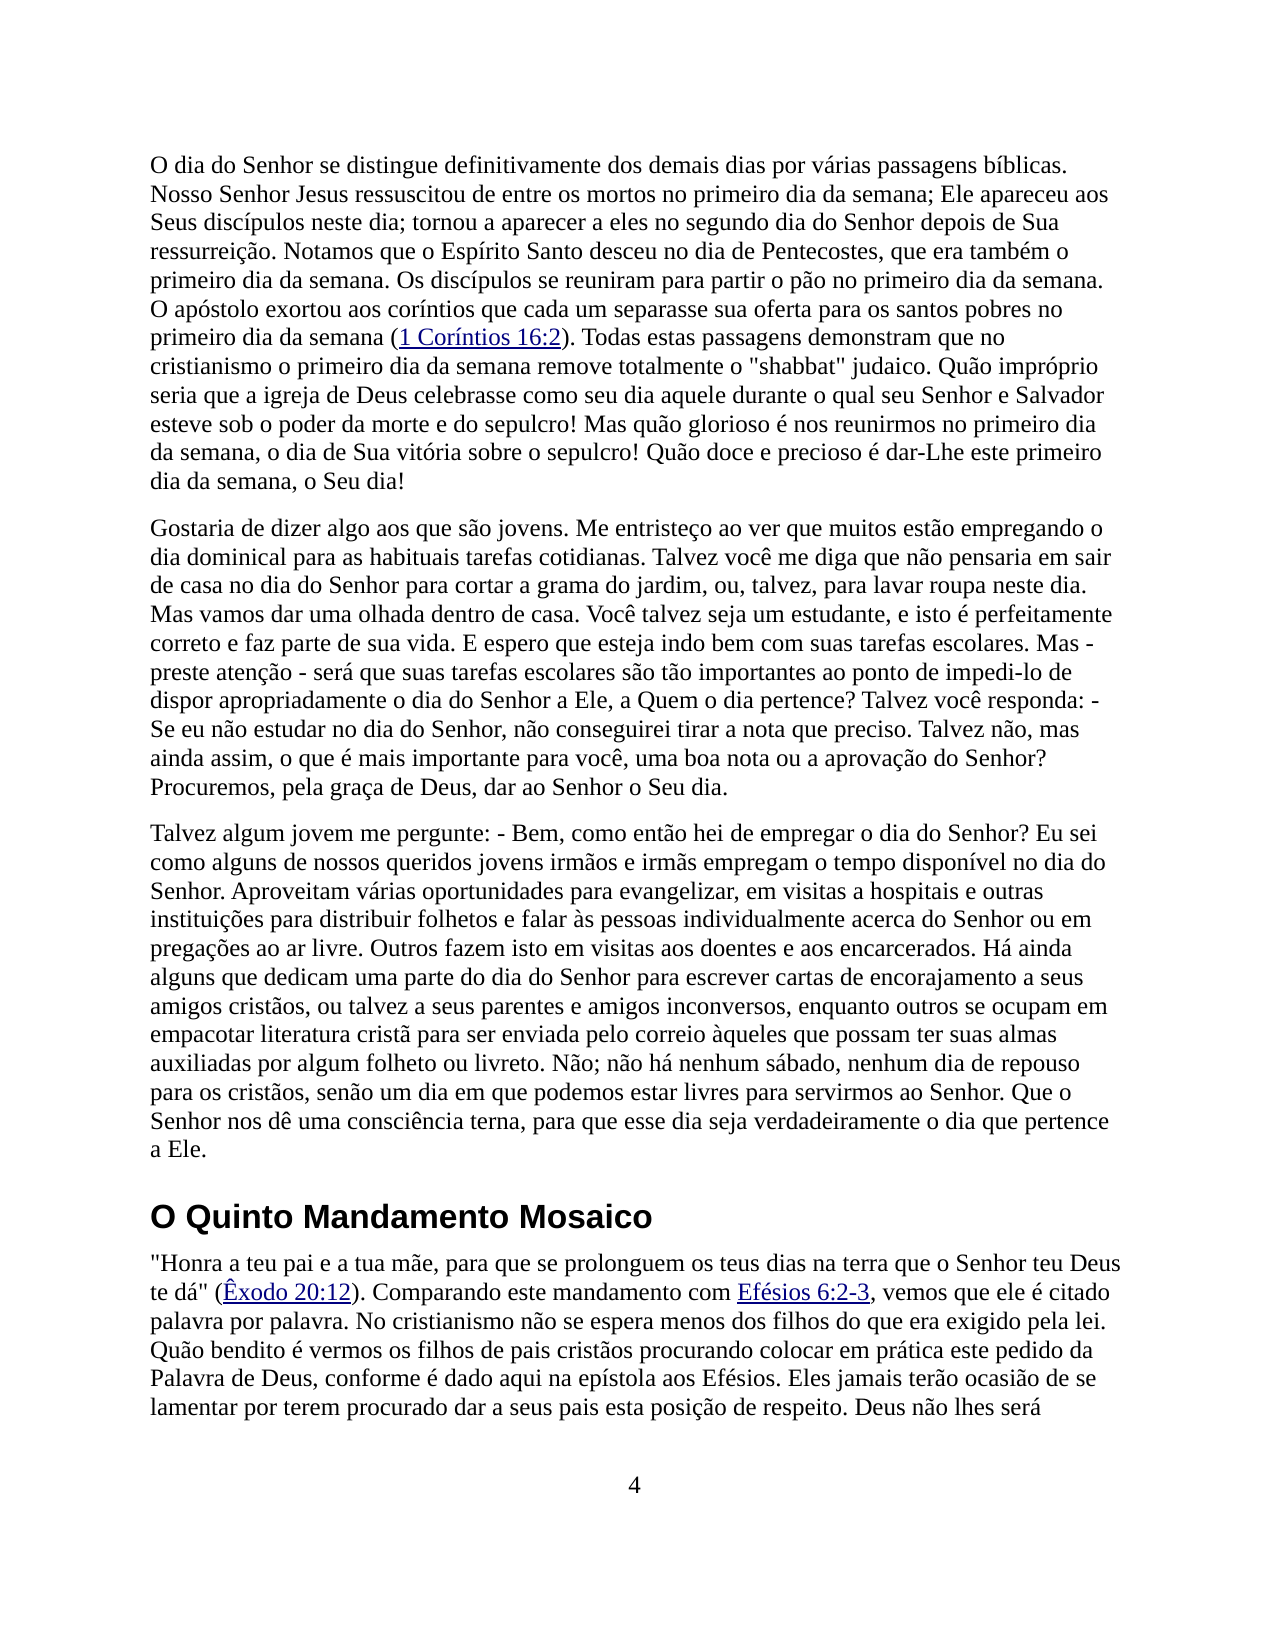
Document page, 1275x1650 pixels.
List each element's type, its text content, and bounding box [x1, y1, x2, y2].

text O dia do Senhor se distingue definitivamente dos demais dias por várias passagens bíblicas. Nosso Senhor Jesus ressuscitou de entre os mortos no primeiro dia da semana; Ele apareceu aos Seus discípulos neste dia; tornou a aparecer a eles no segundo dia do Senhor depois de Sua ressurreição. Notamos que o Espírito Santo desceu no dia de Pentecostes, que era também o primeiro dia da semana. Os discípulos se reuniram para partir o pão no primeiro dia da semana. O apóstolo exortou aos coríntios que cada um separasse sua oferta para os santos pobres no primeiro dia da semana (1 Coríntios 16:2). Todas estas passagens demonstram que no cristianismo o primeiro dia da semana remove totalmente o "shabbat" judaico. Quão impróprio seria que a igreja de Deus celebrasse como seu dia aquele durante o qual seu Senhor e Salvador esteve sob o poder da morte e do sepulcro! Mas quão glorioso é nos reunirmos no primeiro dia da semana, o dia de Sua vitória sobre o sepulcro! Quão doce e precioso é dar-Lhe este primeiro dia da semana, o Seu dia! [150, 150, 1125, 495]
text Talvez algum jovem me pergunte: - Bem, como então hei de empregar o dia do Senhor? Eu sei como alguns de nossos queridos jovens irmãos e irmãs empregam o tempo disponível no dia do Senhor. Aproveitam várias oportunidades para evangelizar, em visitas a hospitais e outras instituições para distribuir folhetos e falar às pessoas individualmente acerca do Senhor ou em pregações ao ar livre. Outros fazem isto em visitas aos doentes e aos encarcerados. Há ainda alguns que dedicam uma parte do dia do Senhor para escrever cartas de encorajamento a seus amigos cristãos, ou talvez a seus parentes e amigos inconversos, enquanto outros se ocupam em empacotar literatura cristã para ser enviada pelo correio àqueles que possam ter suas almas auxiliadas por algum folheto ou livreto. Não; não há nenhum sábado, nenhum dia de repouso para os cristãos, senão um dia em que podemos estar livres para servirmos ao Senhor. Que o Senhor nos dê uma consciência terna, para que esse dia seja verdadeiramente o dia que pertence a Ele. [150, 818, 1125, 1163]
text Gostaria de dizer algo aos que são jovens. Me entristeço ao ver que muitos estão empregando o dia dominical para as habituais tarefas cotidianas. Talvez você me diga que não pensaria em sair de casa no dia do Senhor para cortar a grama do jardim, ou, talvez, para lavar roupa neste dia. Mas vamos dar uma olhada dentro de casa. Você talvez seja um estudante, e isto é perfeitamente correto e faz parte de sua vida. E espero que esteja indo bem com suas tarefas escolares. Mas - preste atenção - será que suas tarefas escolares são tão importantes ao ponto de impedi-lo de dispor apropriadamente o dia do Senhor a Ele, a Quem o dia pertence? Talvez você responda: - Se eu não estudar no dia do Senhor, não conseguirei tirar a nota que preciso. Talvez não, mas ainda assim, o que é mais importante para você, uma boa nota ou a aprovação do Senhor? Procuremos, pela graça de Deus, dar ao Senhor o Seu dia. [150, 513, 1125, 800]
text "Honra a teu pai e a tua mãe, para que se prolonguem os teus dias na terra que o Senhor teu Deus te dá" (Êxodo 20:12). Comparando este mandamento com Efésios 6:2-3, vemos que ele é citado palavra por palavra. No cristianismo não se espera menos dos filhos do que era exigido pela lei. Quão bendito é vermos os filhos de pais cristãos procurando colocar em prática este pedido da Palavra de Deus, conforme é dado aqui na epístola aos Efésios. Eles jamais terão ocasião de se lamentar por terem procurado dar a seus pais esta posição de respeito. Deus não lhes será [150, 1248, 1125, 1421]
subtitle O Quinto Mandamento Mosaico [150, 1197, 1125, 1236]
